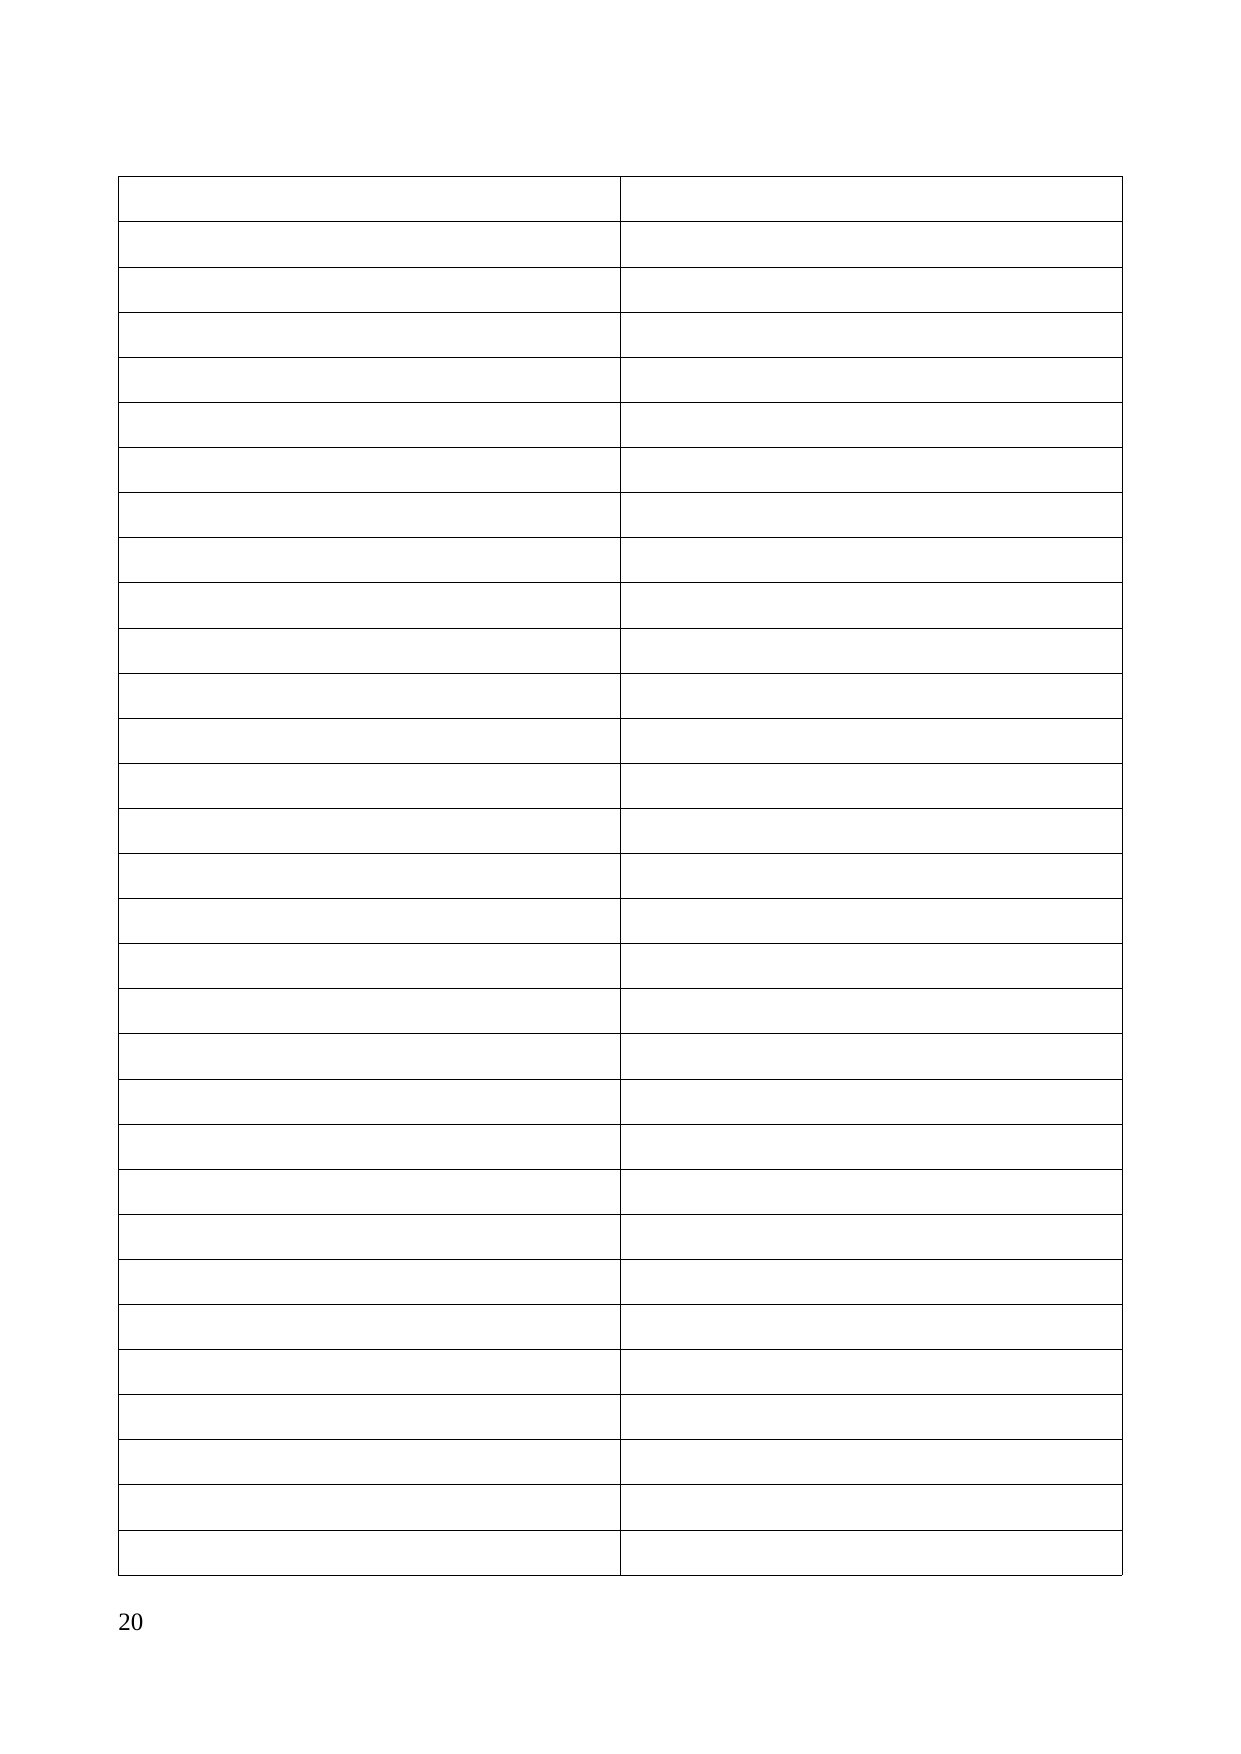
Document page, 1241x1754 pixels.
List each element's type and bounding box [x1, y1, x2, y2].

table_cell [621, 1305, 1122, 1349]
table_cell [119, 1305, 620, 1349]
table_cell [621, 403, 1122, 447]
table_cell [621, 358, 1122, 402]
table_cell [119, 222, 620, 267]
table_cell [119, 1531, 620, 1574]
table_cell [621, 899, 1122, 943]
table_cell [119, 538, 620, 582]
table_cell [621, 313, 1122, 357]
table_cell [621, 944, 1122, 988]
table_cell [119, 809, 620, 853]
table_cell [119, 854, 620, 898]
table_cell [621, 268, 1122, 312]
table_cell [119, 1440, 620, 1484]
table_cell [621, 1125, 1122, 1169]
table_cell [119, 1080, 620, 1123]
table_cell [621, 1215, 1122, 1259]
table_cell [119, 719, 620, 763]
table_cell [621, 629, 1122, 672]
table_cell [621, 1080, 1122, 1123]
table_cell [119, 1395, 620, 1439]
table_cell [621, 1531, 1122, 1574]
table_cell [119, 1125, 620, 1169]
table_cell [119, 583, 620, 627]
table_cell [621, 989, 1122, 1033]
table_cell [621, 764, 1122, 808]
table_cell [119, 1350, 620, 1394]
table_cell [621, 448, 1122, 492]
table_cell [621, 674, 1122, 718]
table_cell [119, 989, 620, 1033]
table_cell [119, 1260, 620, 1304]
table_cell [119, 268, 620, 312]
table_cell [621, 583, 1122, 627]
table_cell [621, 1260, 1122, 1304]
table_cell [119, 313, 620, 357]
table_cell [119, 629, 620, 672]
table_cell [119, 1034, 620, 1078]
table_cell [621, 222, 1122, 267]
table_cell [621, 1034, 1122, 1078]
table_cell [621, 1350, 1122, 1394]
table_cell [119, 764, 620, 808]
table_cell [621, 1170, 1122, 1214]
table_cell [119, 1215, 620, 1259]
table_cell [621, 854, 1122, 898]
table_cell [621, 1395, 1122, 1439]
table_cell [621, 493, 1122, 537]
table_cell [119, 1485, 620, 1529]
table_cell [119, 493, 620, 537]
table_cell [621, 538, 1122, 582]
table_cell [621, 809, 1122, 853]
table_cell [119, 899, 620, 943]
table_cell [119, 1170, 620, 1214]
table_cell [119, 448, 620, 492]
table_cell [621, 1485, 1122, 1529]
table_cell [621, 719, 1122, 763]
table_cell [621, 1440, 1122, 1484]
table_cell [119, 403, 620, 447]
table_cell [621, 177, 1122, 221]
table_cell [119, 358, 620, 402]
table_cell [119, 674, 620, 718]
table_cell [119, 944, 620, 988]
table_cell [119, 177, 620, 221]
